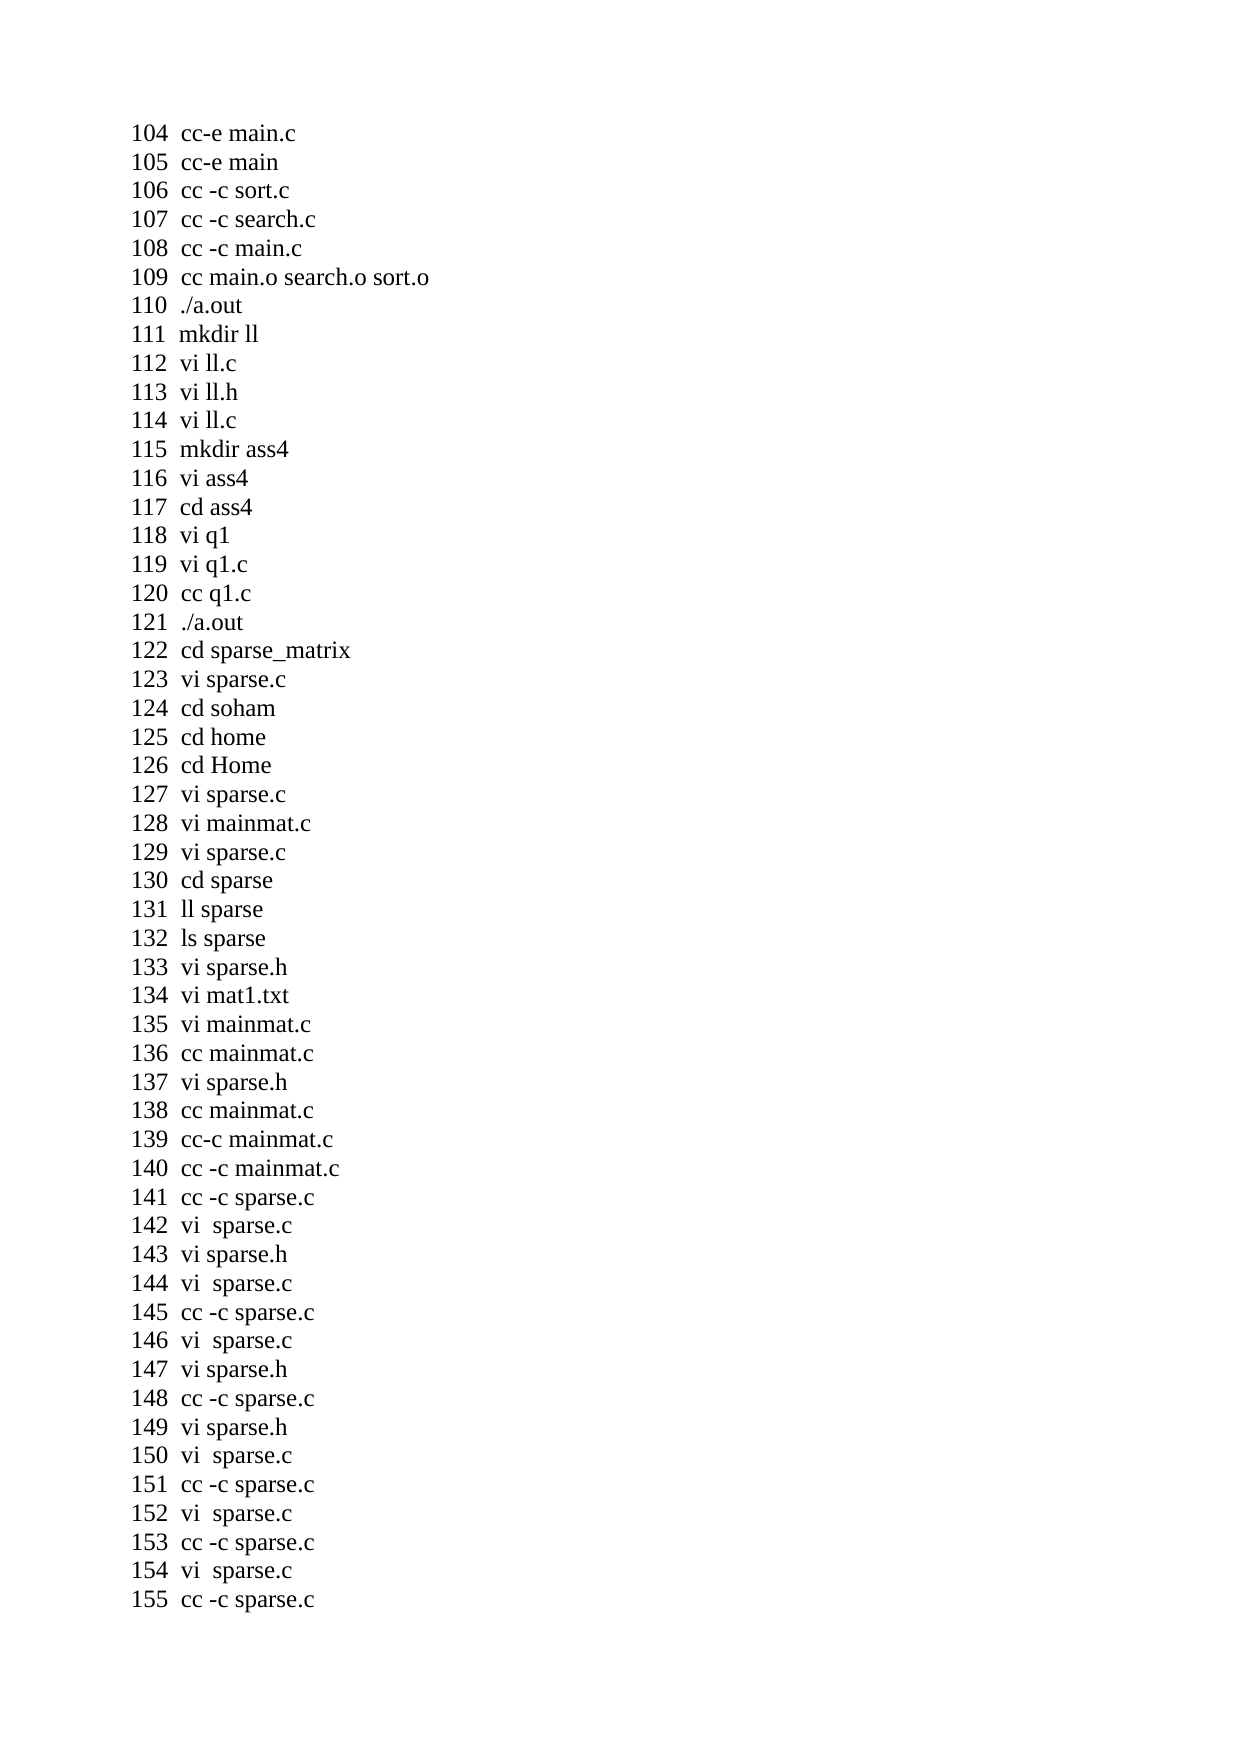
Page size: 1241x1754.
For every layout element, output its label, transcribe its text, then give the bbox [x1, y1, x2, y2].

text 123 vi sparse.c [118, 664, 1122, 693]
text 138 cc mainmat.c [118, 1096, 1122, 1124]
text 151 cc -c sparse.c [118, 1469, 1122, 1498]
text 124 cd soham [118, 693, 1122, 722]
text 131 ll sparse [118, 894, 1122, 923]
text 127 vi sparse.c [118, 779, 1122, 808]
text 119 vi q1.c [118, 549, 1122, 578]
text 137 vi sparse.h [118, 1067, 1122, 1096]
text 143 vi sparse.h [118, 1239, 1122, 1268]
text 130 cd sparse [118, 866, 1122, 894]
text 104 cc-e main.c [118, 118, 1122, 147]
text 126 cd Home [118, 751, 1122, 779]
text 110 ./a.out [118, 291, 1122, 319]
text 122 cd sparse_matrix [118, 636, 1122, 664]
text 107 cc -c search.c [118, 204, 1122, 233]
text 150 vi sparse.c [118, 1441, 1122, 1469]
text 120 cc q1.c [118, 578, 1122, 607]
text 153 cc -c sparse.c [118, 1527, 1122, 1556]
text 116 vi ass4 [118, 463, 1122, 492]
text 148 cc -c sparse.c [118, 1383, 1122, 1412]
text 152 vi sparse.c [118, 1498, 1122, 1527]
text 135 vi mainmat.c [118, 1009, 1122, 1038]
text 149 vi sparse.h [118, 1412, 1122, 1441]
text 125 cd home [118, 722, 1122, 751]
text 114 vi ll.c [118, 406, 1122, 434]
text 146 vi sparse.c [118, 1326, 1122, 1354]
text 105 cc-e main [118, 147, 1122, 176]
text 108 cc -c main.c [118, 233, 1122, 262]
text 133 vi sparse.h [118, 952, 1122, 981]
text 115 mkdir ass4 [118, 434, 1122, 463]
text 121 ./a.out [118, 607, 1122, 636]
text 112 vi ll.c [118, 348, 1122, 377]
text 128 vi mainmat.c [118, 808, 1122, 837]
text 140 cc -c mainmat.c [118, 1153, 1122, 1182]
text 134 vi mat1.txt [118, 981, 1122, 1009]
text 145 cc -c sparse.c [118, 1297, 1122, 1326]
text 113 vi ll.h [118, 377, 1122, 406]
text 109 cc main.o search.o sort.o [118, 262, 1122, 291]
text 155 cc -c sparse.c [118, 1584, 1122, 1613]
text 147 vi sparse.h [118, 1354, 1122, 1383]
text 106 cc -c sort.c [118, 176, 1122, 204]
text 144 vi sparse.c [118, 1268, 1122, 1297]
text 154 vi sparse.c [118, 1556, 1122, 1584]
text 118 vi q1 [118, 521, 1122, 549]
text 141 cc -c sparse.c [118, 1182, 1122, 1211]
text 129 vi sparse.c [118, 837, 1122, 866]
text 142 vi sparse.c [118, 1211, 1122, 1239]
text 132 ls sparse [118, 923, 1122, 952]
text 139 cc-c mainmat.c [118, 1124, 1122, 1153]
text 111 mkdir ll [118, 319, 1122, 348]
text 136 cc mainmat.c [118, 1038, 1122, 1067]
text 117 cd ass4 [118, 492, 1122, 521]
